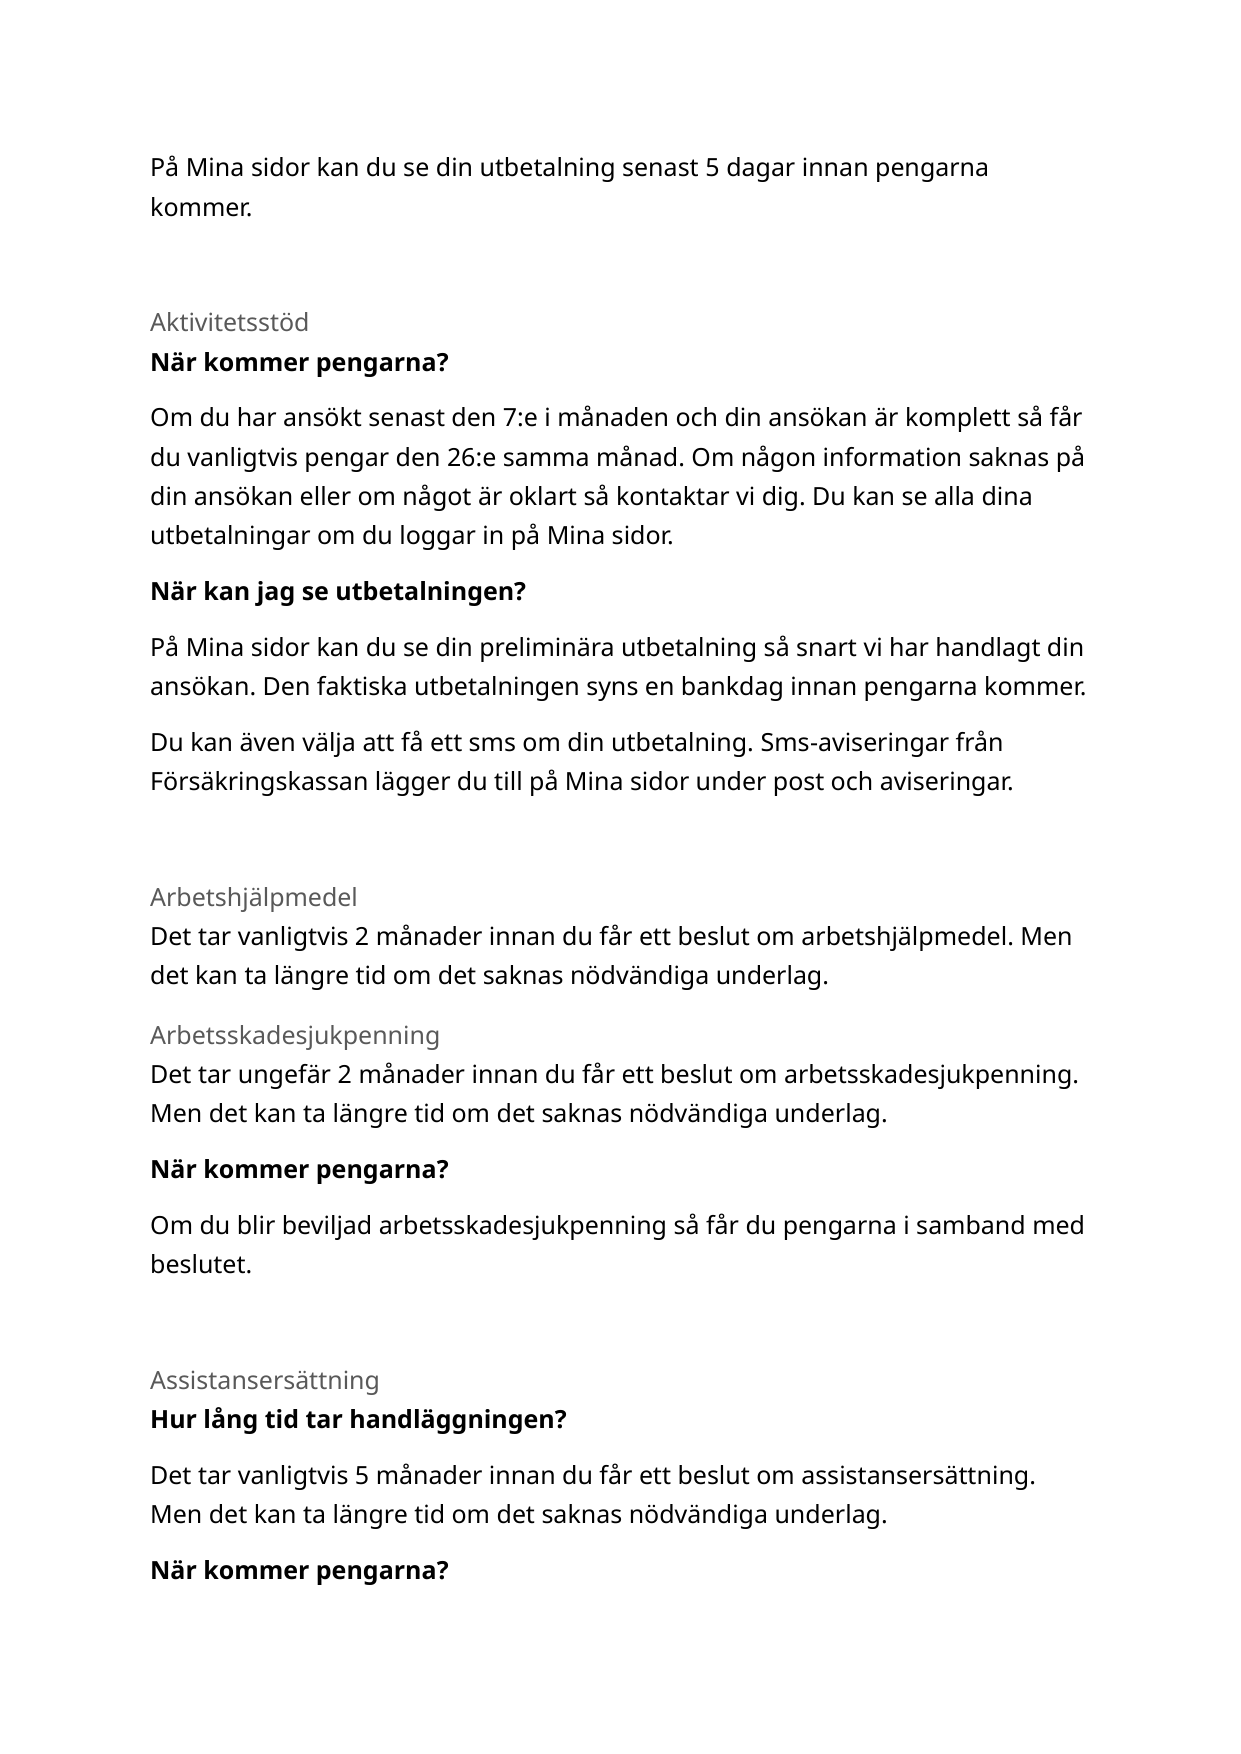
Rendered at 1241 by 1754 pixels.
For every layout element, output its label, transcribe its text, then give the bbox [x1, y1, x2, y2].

text När kommer pengarna? [150, 1552, 1090, 1587]
subtitle Aktivitetsstöd [150, 305, 1090, 339]
text När kan jag se utbetalningen? [150, 573, 1090, 607]
text På Mina sidor kan du se din utbetalning senast 5 dagar innan pengarna kommer. [150, 150, 1090, 223]
text Hur lång tid tar handläggningen? [150, 1402, 1090, 1436]
subtitle Arbetshjälpmedel [150, 879, 1090, 913]
text När kommer pengarna? [150, 1152, 1090, 1186]
text Du kan även välja att få ett sms om din utbetalning. Sms‑aviseringar från Försäkrings­kassan lägger du till på Mina sidor under post och aviseringar. [150, 724, 1090, 797]
text Om du blir beviljad arbetsskadesjukpenning så får du pengarna i samband med beslutet. [150, 1207, 1090, 1281]
text På Mina sidor kan du se din preliminära utbetalning så snart vi har handlagt din ansökan. Den faktiska utbetalningen syns en bankdag innan pengarna kommer. [150, 629, 1090, 702]
text Det tar ungefär 2 månader innan du får ett beslut om arbetsskadesjukpenning. Men det kan ta längre tid om det saknas nödvändiga underlag. [150, 1057, 1090, 1130]
text När kommer pengarna? [150, 344, 1090, 378]
subtitle Arbetsskadesjukpenning [150, 1017, 1090, 1052]
text Om du har ansökt senast den 7:e i månaden och din ansökan är komplett så får du vanligtvis pengar den 26:e samma månad. Om någon information saknas på din ansökan eller om något är oklart så kontaktar vi dig. Du kan se alla dina utbetalningar om du loggar in på Mina sidor. [150, 400, 1090, 552]
text Det tar vanligtvis 5 månader innan du får ett beslut om assistansersättning. Men det kan ta längre tid om det saknas nödvändiga underlag. [150, 1457, 1090, 1531]
subtitle Assistansersättning [150, 1362, 1090, 1397]
text Det tar vanligtvis 2 månader innan du får ett beslut om arbetshjälpmedel. Men det kan ta längre tid om det saknas nödvändiga underlag. [150, 918, 1090, 992]
